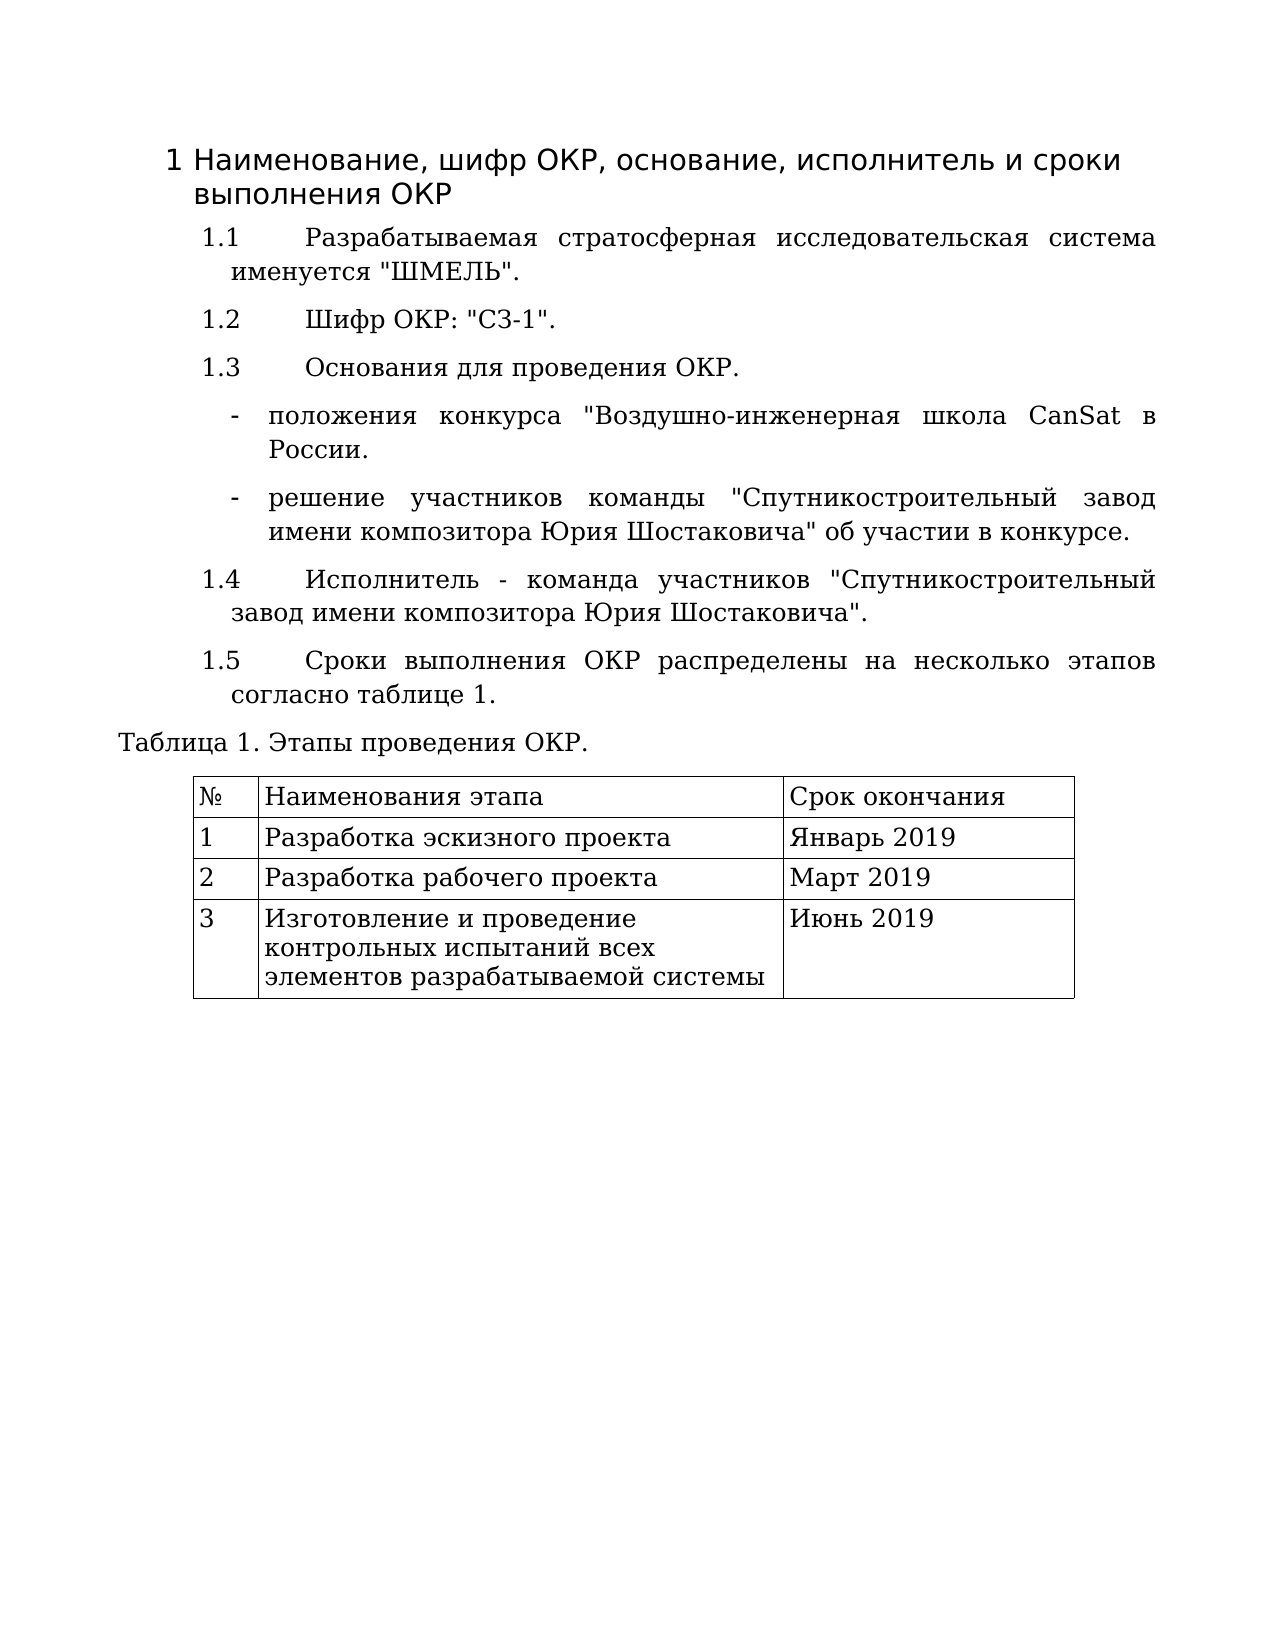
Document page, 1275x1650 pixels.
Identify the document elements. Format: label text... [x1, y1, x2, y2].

list Сроки выполнения ОКР распределены на несколько этапов согласно таблице 1. [193, 646, 1157, 709]
text Таблица 1. Этапы проведения ОКР. [118, 728, 1157, 757]
list решение участников команды "Спутникостроительный завод имени композитора Юрия Шостаковича" об участии в конкурсе. [231, 483, 1157, 546]
list Разрабатываемая стратосферная исследовательская система именуется "ШМЕЛЬ". [193, 223, 1157, 286]
table_cell Март 2019 [784, 859, 1074, 898]
table_header № [194, 777, 258, 817]
subtitle Наименование, шифр ОКР, основание, исполнитель и сроки выполнения ОКР [156, 143, 1157, 211]
list Шифр ОКР: "СЗ-1". [193, 305, 1157, 334]
table_cell Изготовление и проведение контрольных испытаний всех элементов разрабатываемой системы [259, 900, 783, 997]
table_cell Разработка эскизного проекта [259, 818, 783, 858]
table_cell Январь 2019 [784, 818, 1074, 858]
table_cell Разработка рабочего проекта [259, 859, 783, 898]
table_cell 2 [194, 859, 258, 898]
list Исполнитель - команда участников "Спутникостроительный завод имени композитора Юрия Шостаковича". [193, 565, 1157, 627]
table_cell 1 [194, 818, 258, 858]
table_header Срок окончания [784, 777, 1074, 817]
table_header Наименования этапа [259, 777, 783, 817]
table_cell Июнь 2019 [784, 900, 1074, 997]
list Основания для проведения ОКР. [193, 353, 1157, 382]
list положения конкурса "Воздушно-инженерная школа CanSat в России. [231, 401, 1157, 464]
table_cell 3 [194, 900, 258, 997]
